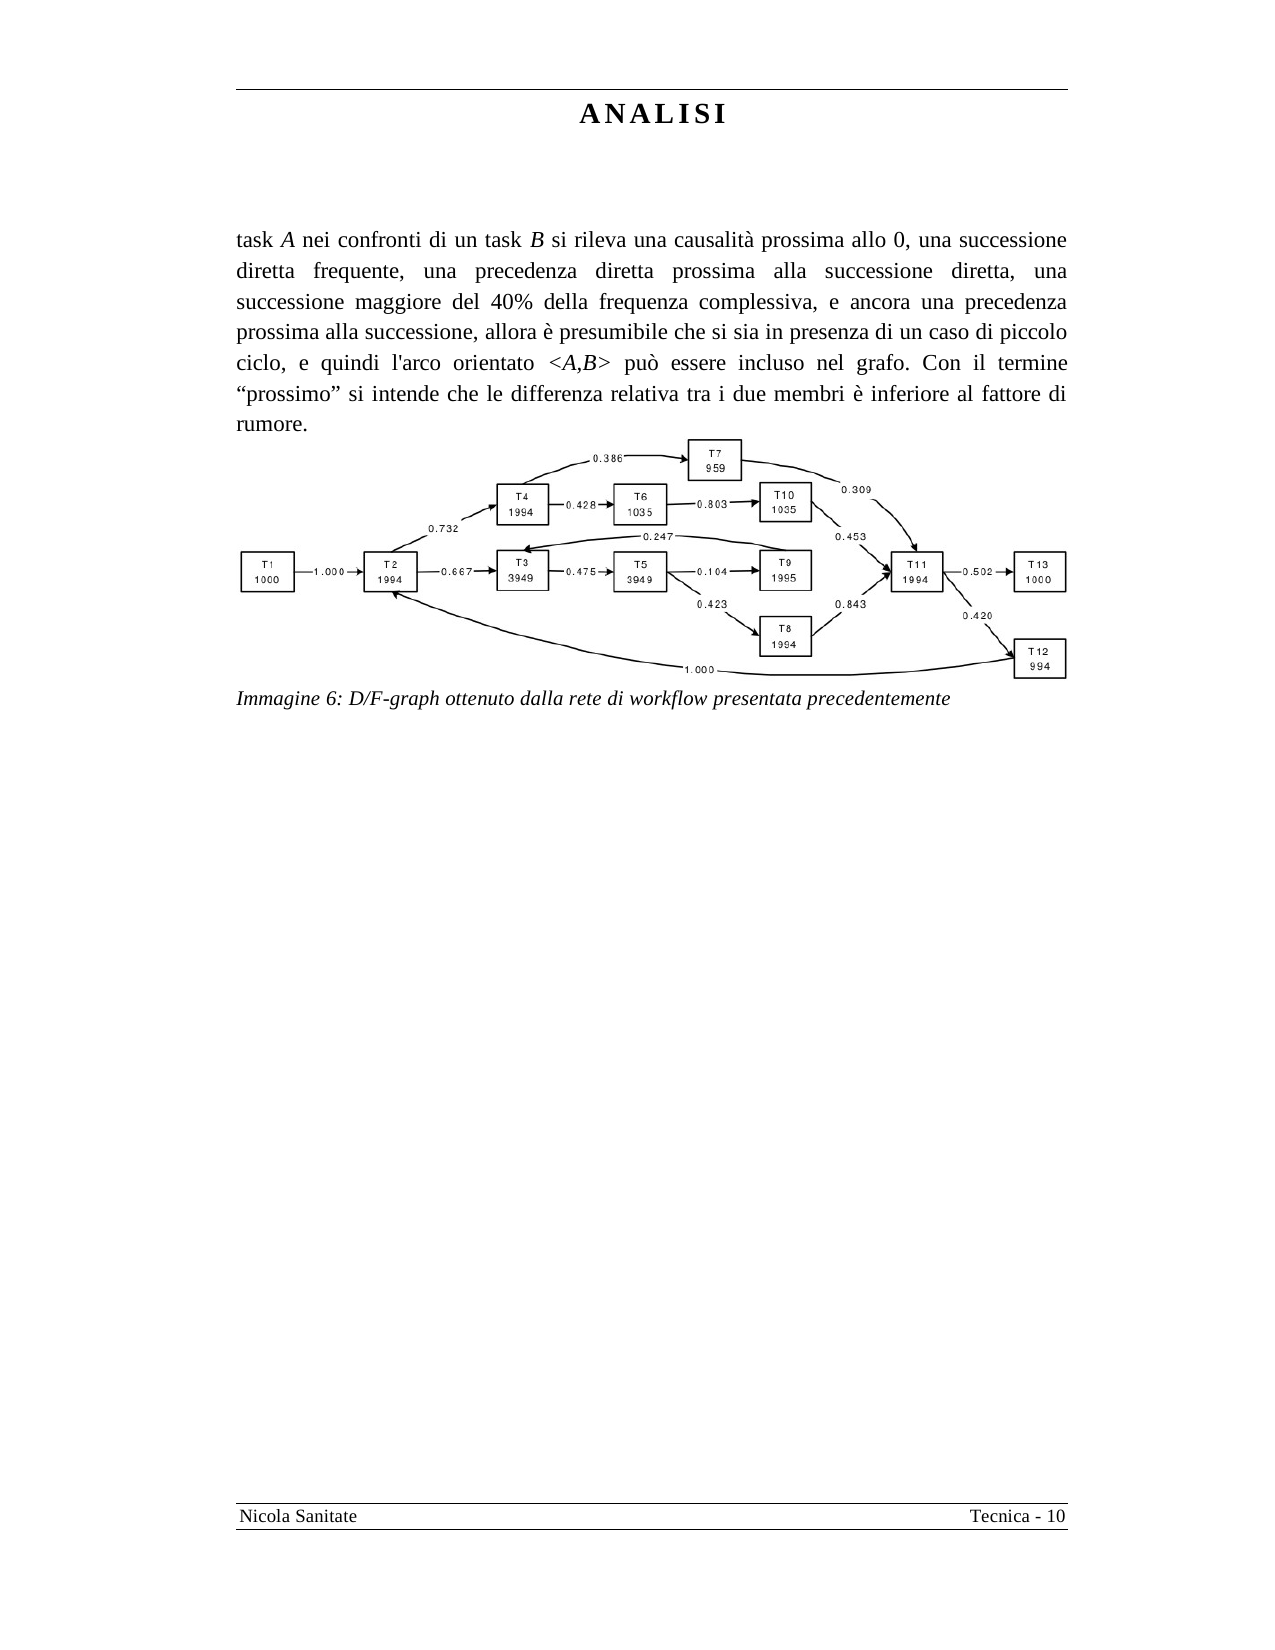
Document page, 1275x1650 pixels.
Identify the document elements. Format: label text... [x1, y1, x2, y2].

picture [236, 436, 1069, 681]
text task A nei confronti di un task B si rileva una causalità prossima allo 0, una successione diretta frequente, una precedenza diretta prossima alla successione diretta, una successione maggiore del 40% della frequenza complessiva, e ancora una precedenza prossima alla successione, allora è presumibile che si sia in presenza di un caso di piccolo ciclo, e quindi l'arco orientato <A,B> può essere incluso nel grafo. Con il termine “prossimo” si intende che le differenza relativa tra i due membri è inferiore al fattore di rumore. [236, 227, 1068, 436]
text Immagine 6: D/F-graph ottenuto dalla rete di workflow presentata precedentemente [236, 681, 1068, 709]
